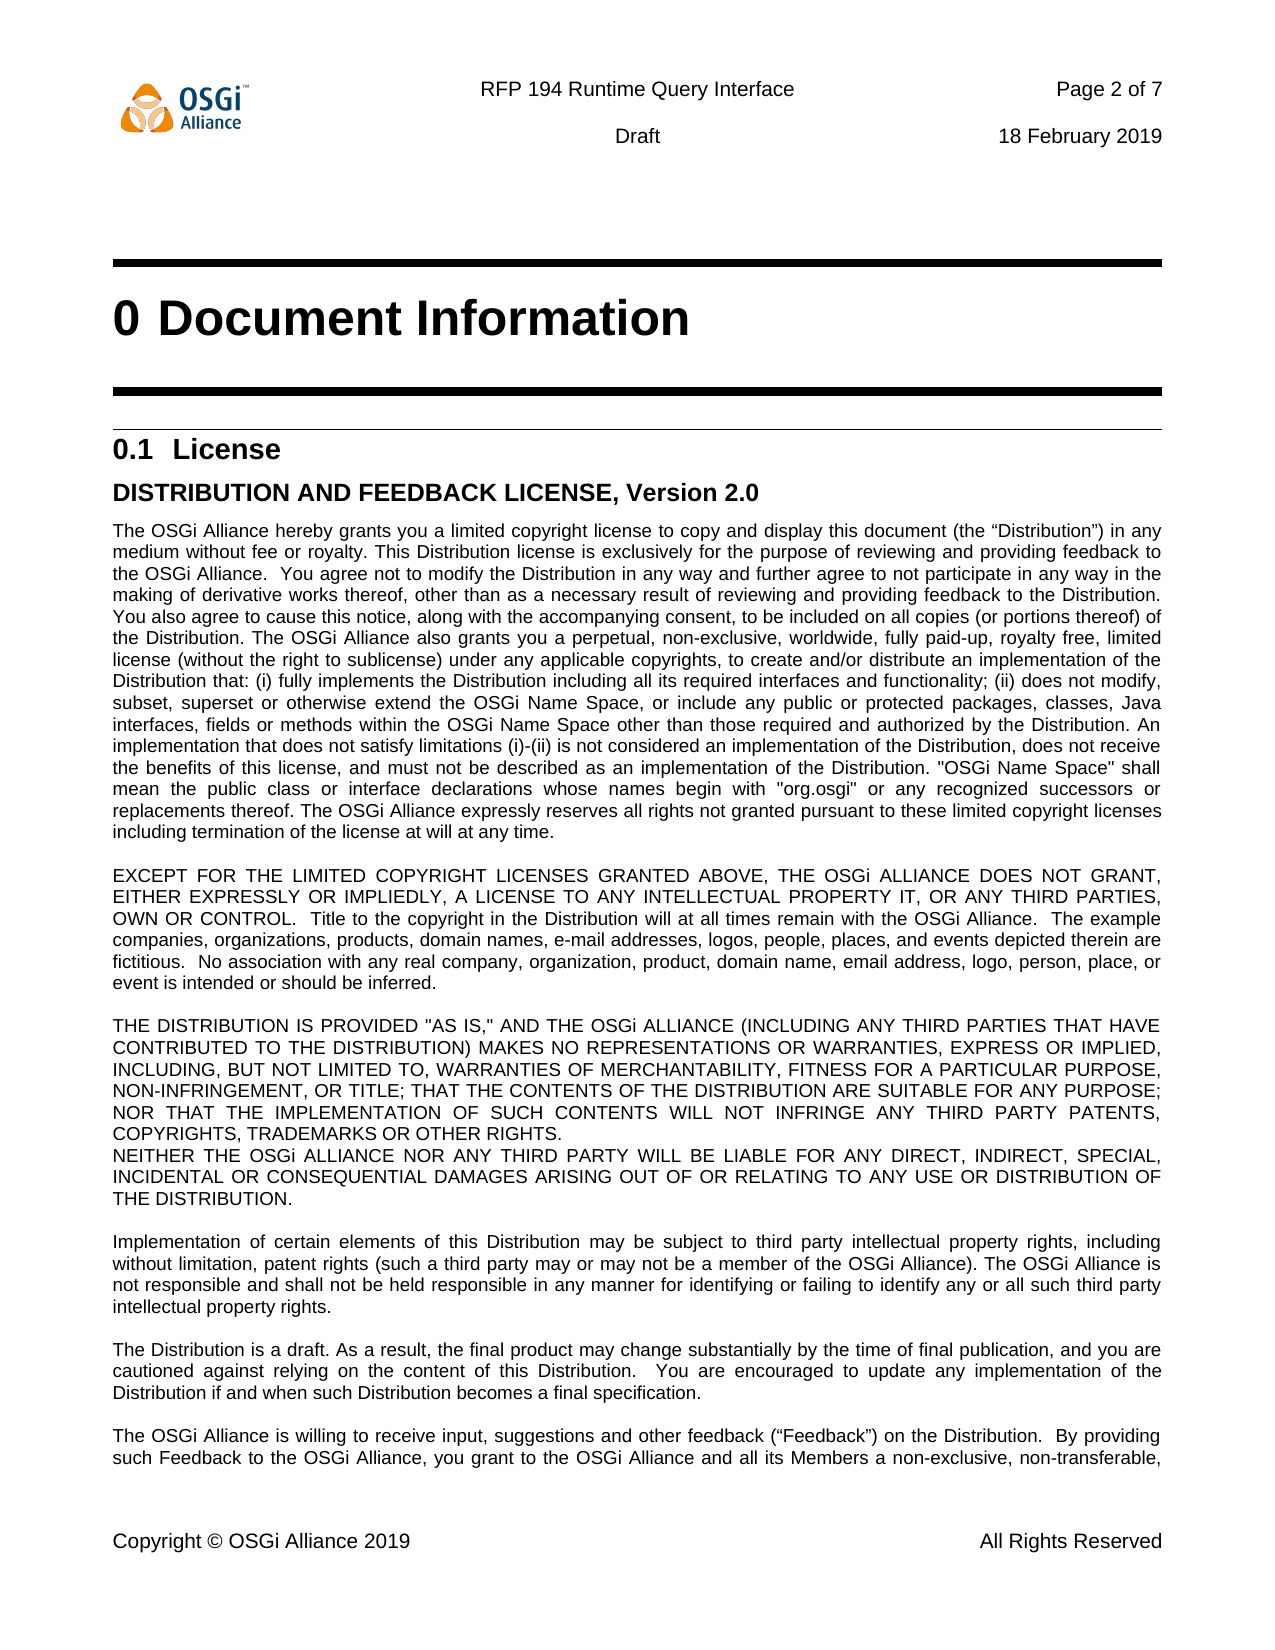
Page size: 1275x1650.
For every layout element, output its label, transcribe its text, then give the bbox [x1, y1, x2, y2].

text Implementation of certain elements of this Distribution may be subject to third party intellectual property rights, including without limitation, patent rights (such a third party may or may not be a member of the OSGi Alliance). The OSGi Alliance is not responsible and shall not be held responsible in any manner for identifying or failing to identify any or all such third party intellectual property rights. [112, 1231, 1162, 1317]
text The OSGi Alliance hereby grants you a limited copyright license to copy and display this document (the “Distribution”) in any medium without fee or royalty. This Distribution license is exclusively for the purpose of reviewing and providing feedback to the OSGi Alliance. You agree not to modify the Distribution in any way and further agree to not participate in any way in the making of derivative works thereof, other than as a necessary result of reviewing and providing feedback to the Distribution. You also agree to cause this notice, along with the accompanying consent, to be included on all copies (or portions thereof) of the Distribution. The OSGi Alliance also grants you a perpetual, non-exclusive, worldwide, fully paid-up, royalty free, limited license (without the right to sublicense) under any applicable copyrights, to create and/or distribute an implementation of the Distribution that: (i) fully implements the Distribution including all its required interfaces and functionality; (ii) does not modify, subset, superset or otherwise extend the OSGi Name Space, or include any public or protected packages, classes, Java interfaces, fields or methods within the OSGi Name Space other than those required and authorized by the Distribution. An implementation that does not satisfy limitations (i)-(ii) is not considered an implementation of the Distribution, does not receive the benefits of this license, and must not be described as an implementation of the Distribution. "OSGi Name Space" shall mean the public class or interface declarations whose names begin with "org.osgi" or any recognized successors or replacements thereof. The OSGi Alliance expressly reserves all rights not granted pursuant to these limited copyright licenses including termination of the license at will at any time. [112, 519, 1162, 843]
text EXCEPT FOR THE LIMITED COPYRIGHT LICENSES GRANTED ABOVE, THE OSGi ALLIANCE DOES NOT GRANT, EITHER EXPRESSLY OR IMPLIEDLY, A LICENSE TO ANY INTELLECTUAL PROPERTY IT, OR ANY THIRD PARTIES, OWN OR CONTROL. Title to the copyright in the Distribution will at all times remain with the OSGi Alliance. The example companies, organizations, products, domain names, e-mail addresses, logos, people, places, and events depicted therein are fictitious. No association with any real company, organization, product, domain name, email address, logo, person, place, or event is intended or should be inferred. [112, 864, 1162, 994]
text DISTRIBUTION AND FEEDBACK LICENSE, Version 2.0 [112, 478, 1162, 507]
picture [113, 76, 257, 140]
text THE DISTRIBUTION IS PROVIDED "AS IS," AND THE OSGi ALLIANCE (INCLUDING ANY THIRD PARTIES THAT HAVE CONTRIBUTED TO THE DISTRIBUTION) MAKES NO REPRESENTATIONS OR WARRANTIES, EXPRESS OR IMPLIED, INCLUDING, BUT NOT LIMITED TO, WARRANTIES OF MERCHANTABILITY, FITNESS FOR A PARTICULAR PURPOSE, NON-INFRINGEMENT, OR TITLE; THAT THE CONTENTS OF THE DISTRIBUTION ARE SUITABLE FOR ANY PURPOSE; NOR THAT THE IMPLEMENTATION OF SUCH CONTENTS WILL NOT INFRINGE ANY THIRD PARTY PATENTS, COPYRIGHTS, TRADEMARKS OR OTHER RIGHTS. [112, 1015, 1162, 1145]
subtitle License [112, 430, 1162, 466]
subtitle Document Information [112, 260, 1162, 396]
text The OSGi Alliance is willing to receive input, suggestions and other feedback (“Feedback”) on the Distribution. By providing such Feedback to the OSGi Alliance, you grant to the OSGi Alliance and all its Members a non-exclusive, non-transferable, [112, 1425, 1162, 1468]
text NEITHER THE OSGi ALLIANCE NOR ANY THIRD PARTY WILL BE LIABLE FOR ANY DIRECT, INDIRECT, SPECIAL, INCIDENTAL OR CONSEQUENTIAL DAMAGES ARISING OUT OF OR RELATING TO ANY USE OR DISTRIBUTION OF THE DISTRIBUTION. [112, 1145, 1162, 1209]
text The Distribution is a draft. As a result, the final product may change substantially by the time of final publication, and you are cautioned against relying on the content of this Distribution. You are encouraged to update any implementation of the Distribution if and when such Distribution becomes a final specification. [112, 1339, 1162, 1403]
